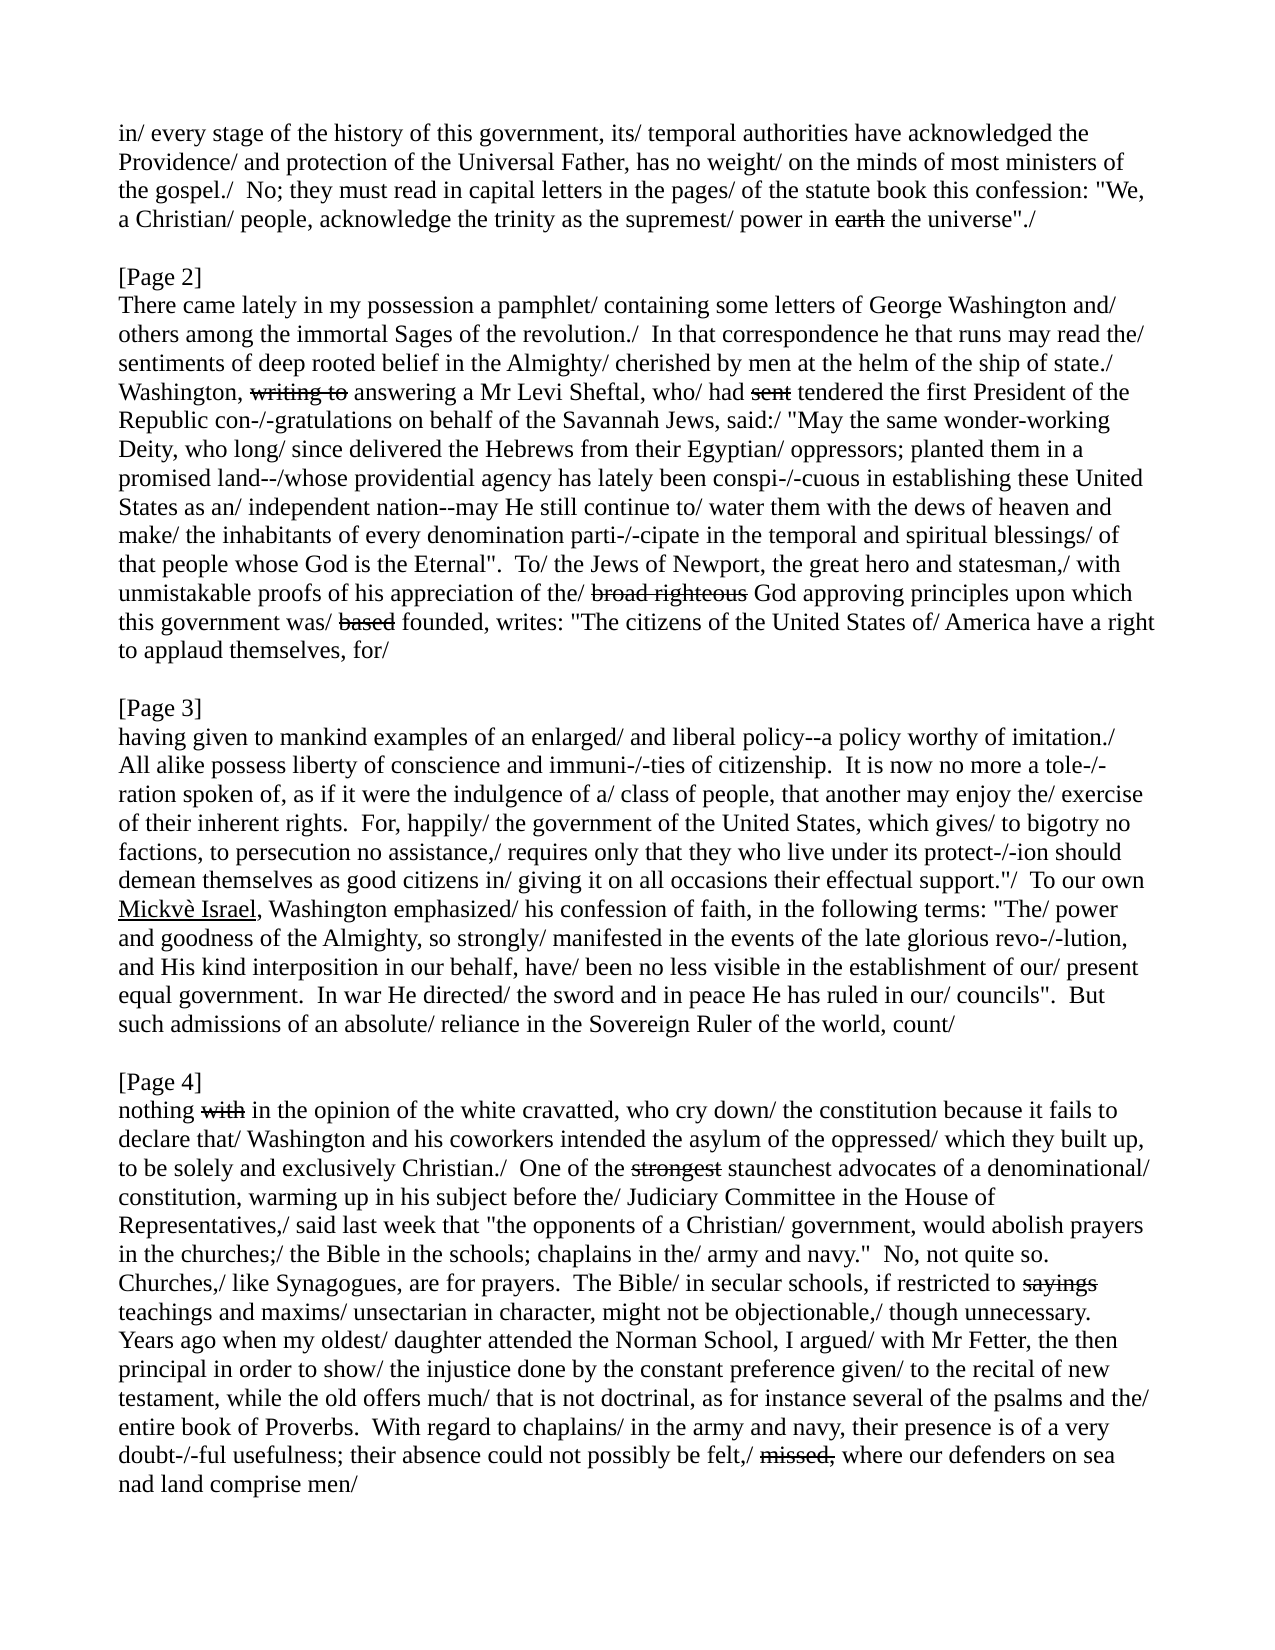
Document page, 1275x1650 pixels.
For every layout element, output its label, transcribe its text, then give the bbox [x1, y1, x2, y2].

text There came lately in my possession a pamphlet/ containing some letters of George Washington and/ others among the immortal Sages of the revolution./ In that correspondence he that runs may read the/ sentiments of deep rooted belief in the Almighty/ cherished by men at the helm of the ship of state./ Washington, writing to answering a Mr Levi Sheftal, who/ had sent tendered the first President of the Republic con-/-gratulations on behalf of the Savannah Jews, said:/ "May the same wonder-working Deity, who long/ since delivered the Hebrews from their Egyptian/ oppressors; planted them in a promised land--/whose providential agency has lately been conspi-/-cuous in establishing these United States as an/ independent nation--may He still continue to/ water them with the dews of heaven and make/ the inhabitants of every denomination parti-/-cipate in the temporal and spiritual blessings/ of that people whose God is the Eternal". To/ the Jews of Newport, the great hero and statesman,/ with unmistakable proofs of his appreciation of the/ broad righteous God approving principles upon which this government was/ based founded, writes: "The citizens of the United States of/ America have a right to applaud themselves, for/ [118, 291, 1157, 664]
text [Page 4] [118, 1067, 1157, 1096]
text nothing with in the opinion of the white cravatted, who cry down/ the constitution because it fails to declare that/ Washington and his coworkers intended the asylum of the oppressed/ which they built up, to be solely and exclusively Christian./ One of the strongest staunchest advocates of a denominational/ constitution, warming up in his subject before the/ Judiciary Committee in the House of Representatives,/ said last week that "the opponents of a Christian/ government, would abolish prayers in the churches;/ the Bible in the schools; chaplains in the/ army and navy." No, not quite so. Churches,/ like Synagogues, are for prayers. The Bible/ in secular schools, if restricted to sayings teachings and maxims/ unsectarian in character, might not be objectionable,/ though unnecessary. Years ago when my oldest/ daughter attended the Norman School, I argued/ with Mr Fetter, the then principal in order to show/ the injustice done by the constant preference given/ to the recital of new testament, while the old offers much/ that is not doctrinal, as for instance several of the psalms and the/ entire book of Proverbs. With regard to chaplains/ in the army and navy, their presence is of a very doubt-/-ful usefulness; their absence could not possibly be felt,/ missed, where our defenders on sea nad land comprise men/ [118, 1096, 1157, 1498]
text [Page 3] [118, 693, 1157, 722]
text in/ every stage of the history of this government, its/ temporal authorities have acknowledged the Providence/ and protection of the Universal Father, has no weight/ on the minds of most ministers of the gospel./ No; they must read in capital letters in the pages/ of the statute book this confession: "We, a Christian/ people, acknowledge the trinity as the supremest/ power in earth the universe"./ [118, 118, 1157, 233]
text [Page 2] [118, 262, 1157, 291]
text having given to mankind examples of an enlarged/ and liberal policy--a policy worthy of imitation./ All alike possess liberty of conscience and immuni-/-ties of citizenship. It is now no more a tole-/-ration spoken of, as if it were the indulgence of a/ class of people, that another may enjoy the/ exercise of their inherent rights. For, happily/ the government of the United States, which gives/ to bigotry no factions, to persecution no assistance,/ requires only that they who live under its protect-/-ion should demean themselves as good citizens in/ giving it on all occasions their effectual support."/ To our own Mickvè Israel, Washington emphasized/ his confession of faith, in the following terms: "The/ power and goodness of the Almighty, so strongly/ manifested in the events of the late glorious revo-/-lution, and His kind interposition in our behalf, have/ been no less visible in the establishment of our/ present equal government. In war He directed/ the sword and in peace He has ruled in our/ councils". But such admissions of an absolute/ reliance in the Sovereign Ruler of the world, count/ [118, 722, 1157, 1038]
